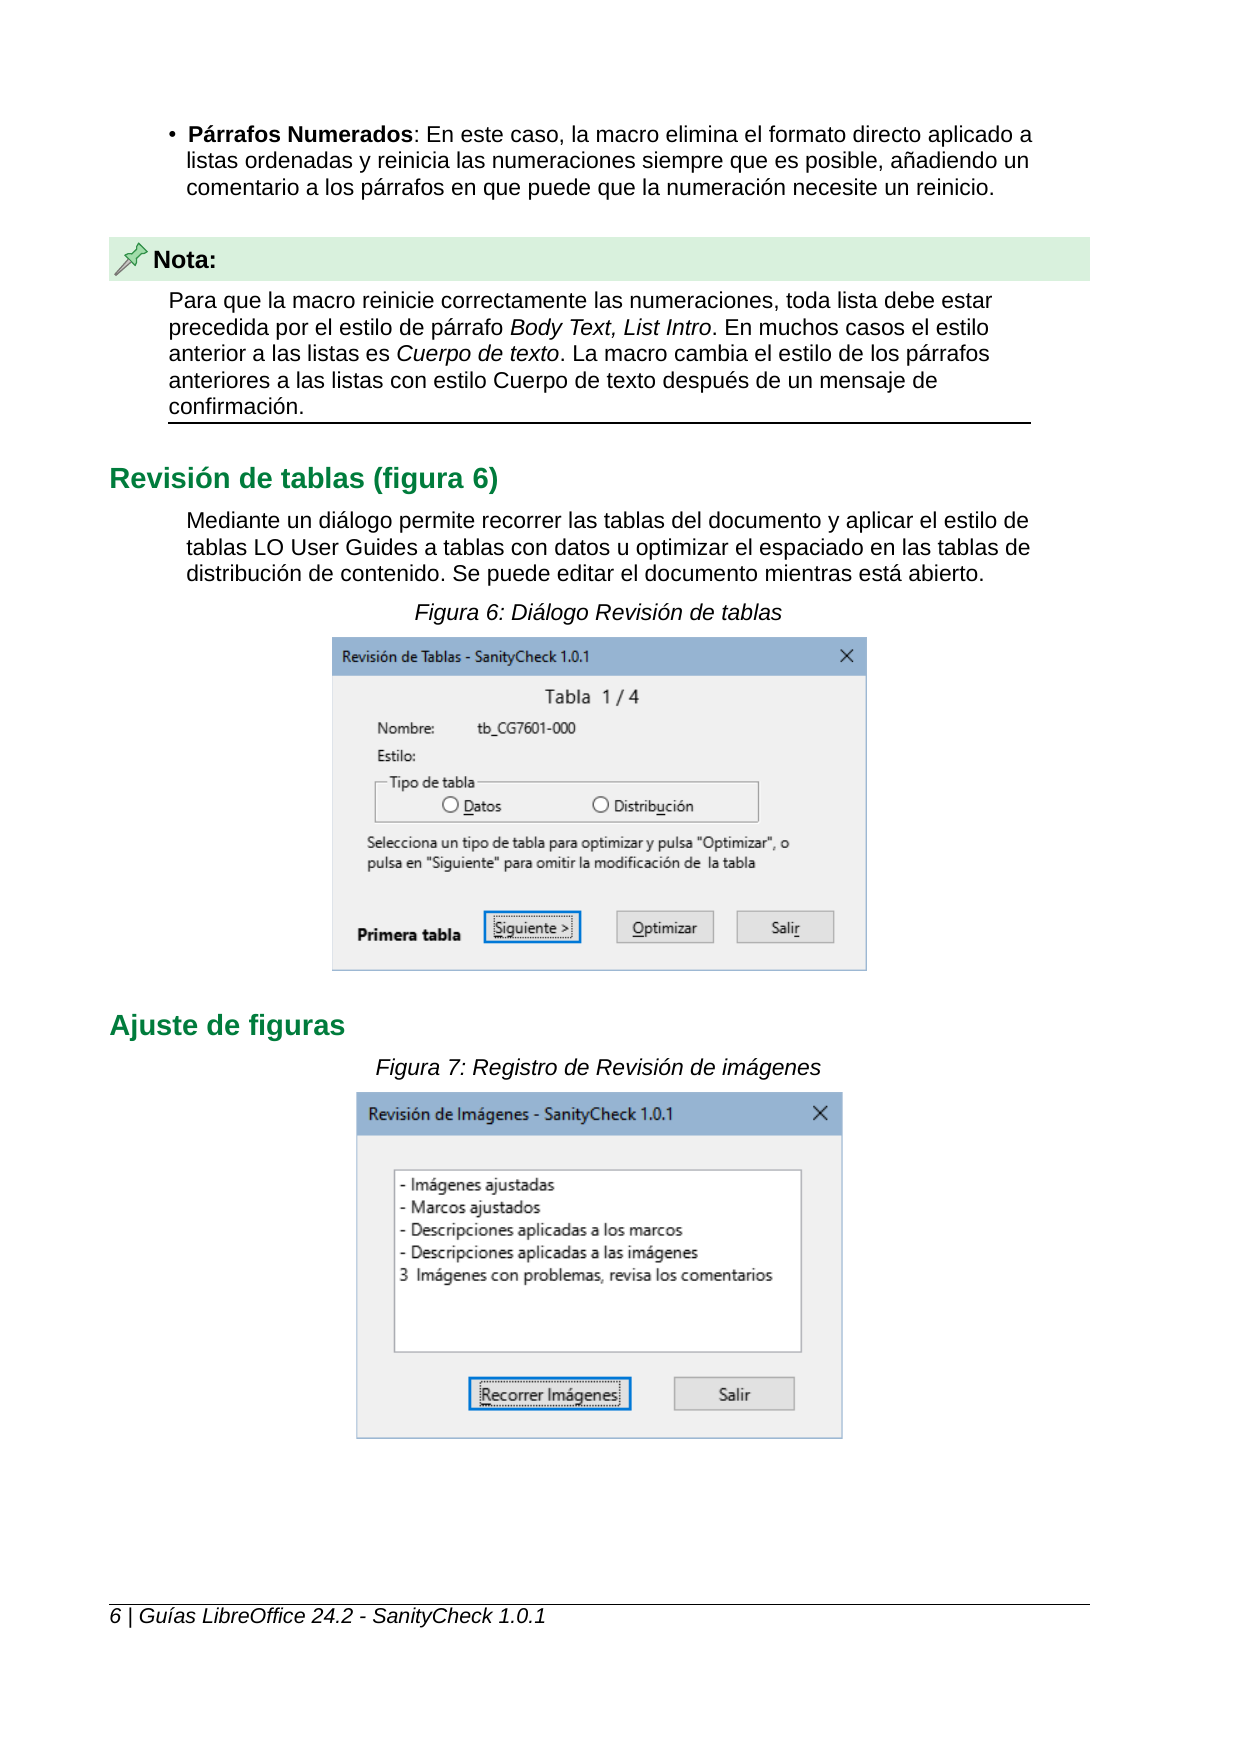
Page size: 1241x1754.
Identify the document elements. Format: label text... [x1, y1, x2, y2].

picture [356, 1092, 843, 1439]
text Figura 7: Registro de Revisión de imágenes [356, 1053, 843, 1080]
subtitle Ajuste de figuras [109, 1007, 1090, 1041]
text Para que la macro reinicie correctamente las numeraciones, toda lista debe estar precedida por el estilo de párrafo Body Text, List Intro. En muchos casos el estilo anterior a las listas es Cuerpo de texto. La macro cambia el estilo de los párrafos anteriores a las listas con estilo Cuerpo de texto después de un mensaje de confirmación. [168, 287, 1031, 422]
list Párrafos Numerados: En este caso, la macro elimina el formato directo aplicado a listas ordenadas y reinicia las numeraciones siempre que es posible, añadiendo un comentario a los párrafos en que puede que la numeración necesite un reinicio. [168, 121, 1090, 200]
text Mediante un diálogo permite recorrer las tablas del documento y aplicar el estilo de tablas LO User Guides a tablas con datos u optimizar el espaciado en las tablas de distribución de contenido. Se puede editar el documento mientras está abierto. [186, 507, 1090, 587]
picture [332, 637, 867, 971]
subtitle Revisión de tablas (figura 6) [109, 462, 1090, 495]
text Figura 6: Diálogo Revisión de tablas [332, 599, 867, 625]
subtitle Nota: [109, 237, 1090, 281]
